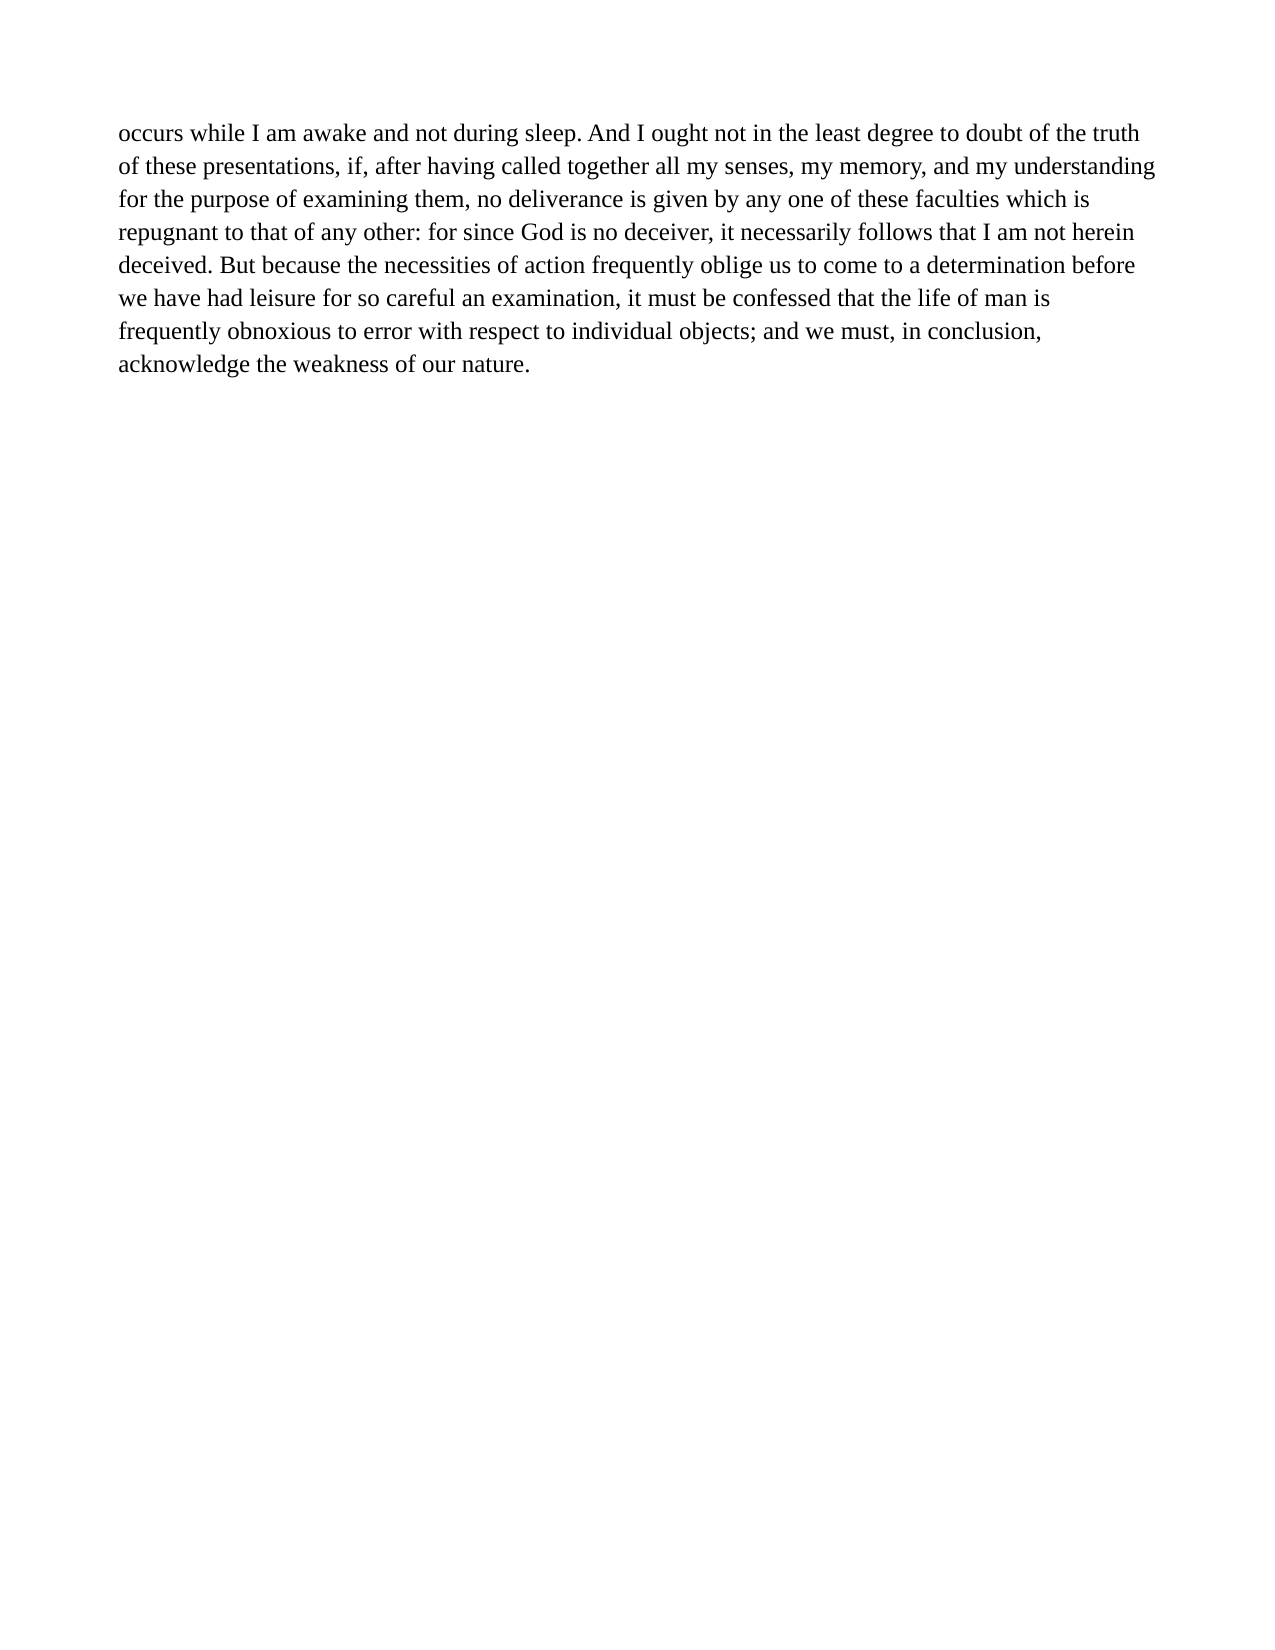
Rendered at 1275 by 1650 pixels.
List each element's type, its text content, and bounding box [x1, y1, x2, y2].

text occurs while I am awake and not during sleep. And I ought not in the least degree to doubt of the truth of these presentations, if, after having called together all my senses, my memory, and my understanding for the purpose of examining them, no deliverance is given by any one of these faculties which is repugnant to that of any other: for since God is no deceiver, it necessarily follows that I am not herein deceived. But because the necessities of action frequently oblige us to come to a determination before we have had leisure for so careful an examination, it must be confessed that the life of man is frequently obnoxious to error with respect to individual objects; and we must, in conclusion, acknowledge the weakness of our nature. [118, 118, 1157, 378]
